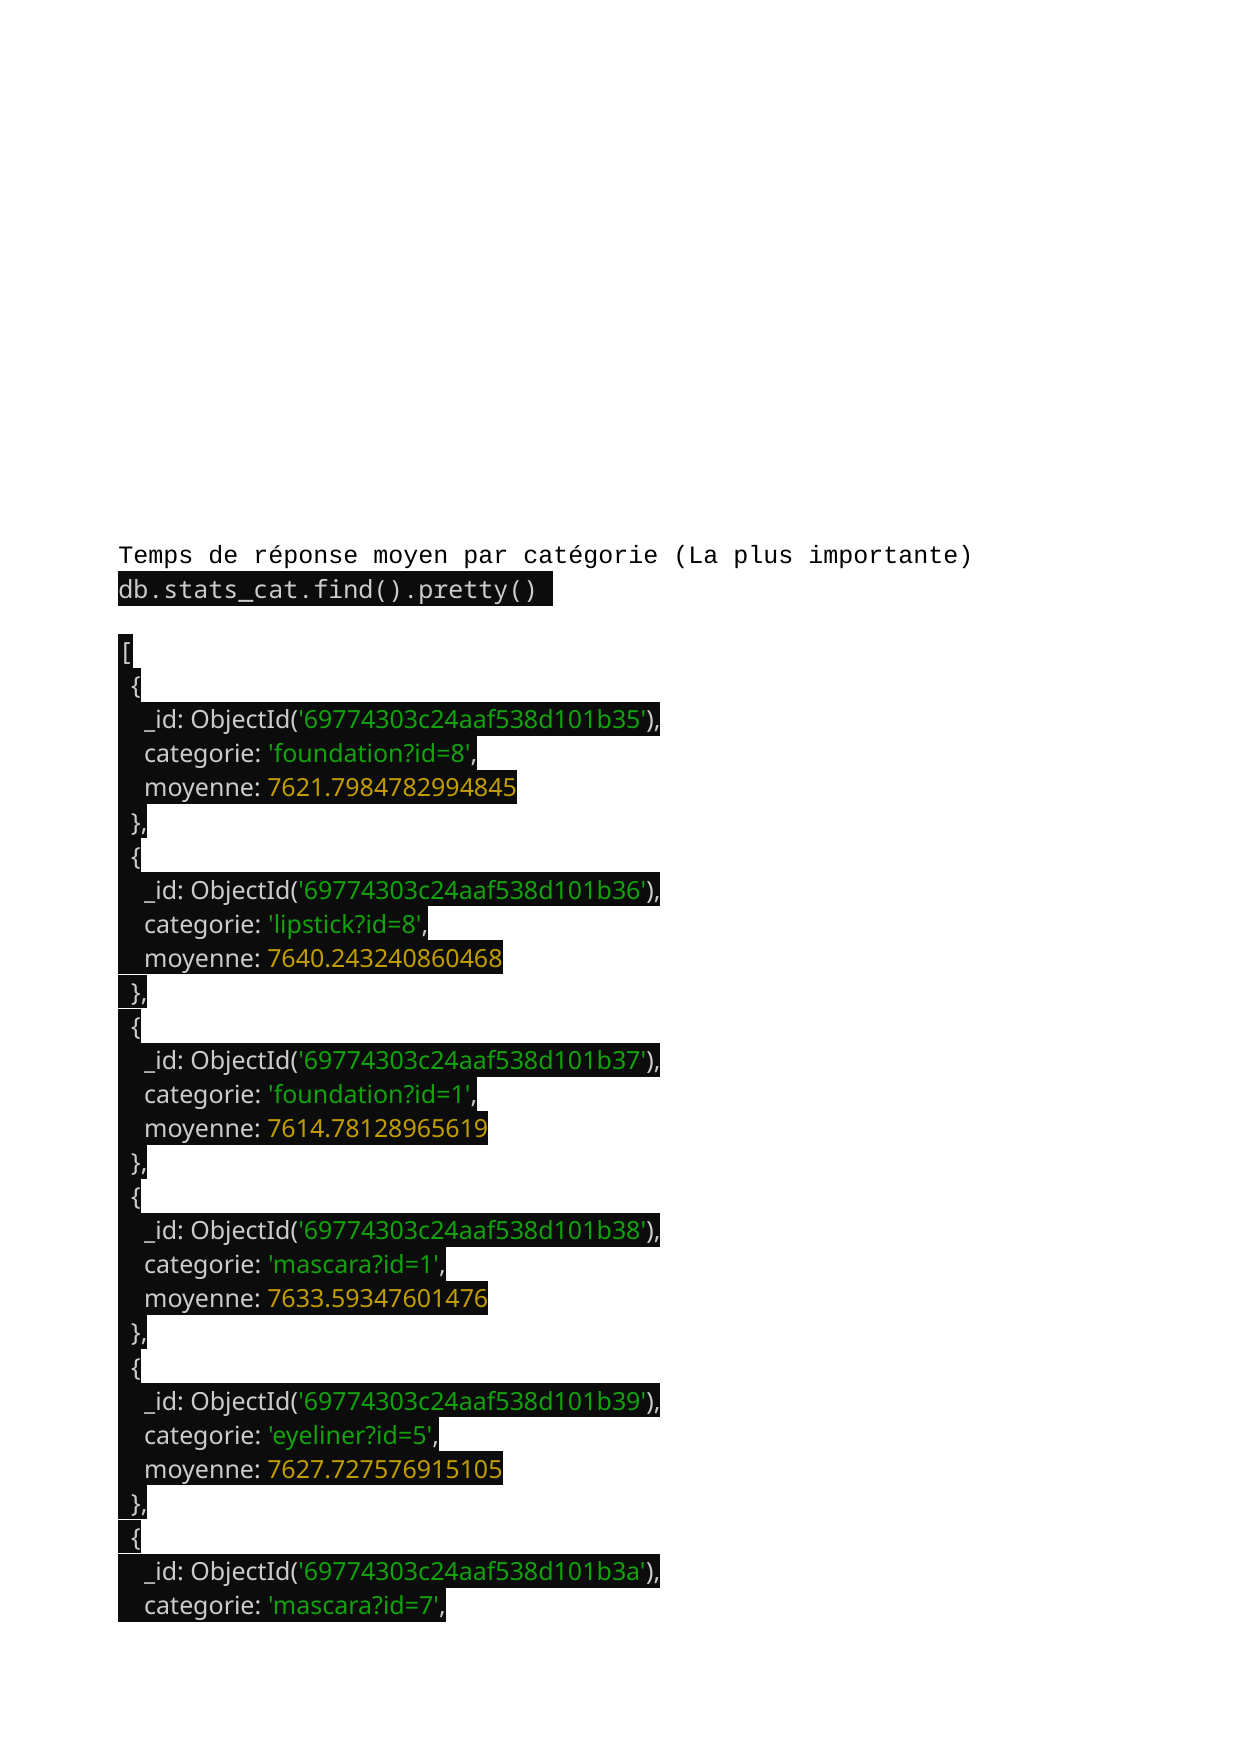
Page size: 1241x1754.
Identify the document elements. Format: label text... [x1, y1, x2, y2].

text Temps de réponse moyen par catégorie (La plus importante) [118, 543, 1122, 571]
text [ { _id: ObjectId('69774303c24aaf538d101b35'), categorie: 'foundation?id=8', moyenne: 7621.7984782994845 }, { _id: ObjectId('69774303c24aaf538d101b36'), categorie: 'lipstick?id=8', moyenne: 7640.243240860468 }, { _id: ObjectId('69774303c24aaf538d101b37'), categorie: 'foundation?id=1', moyenne: 7614.78128965619 }, { _id: ObjectId('69774303c24aaf538d101b38'), categorie: 'mascara?id=1', moyenne: 7633.59347601476 }, { _id: ObjectId('69774303c24aaf538d101b39'), categorie: 'eyeliner?id=5', moyenne: 7627.727576915105 }, { _id: ObjectId('69774303c24aaf538d101b3a'), categorie: 'mascara?id=7', [118, 634, 1122, 1622]
text db.stats_cat.find().pretty() [118, 571, 1122, 606]
